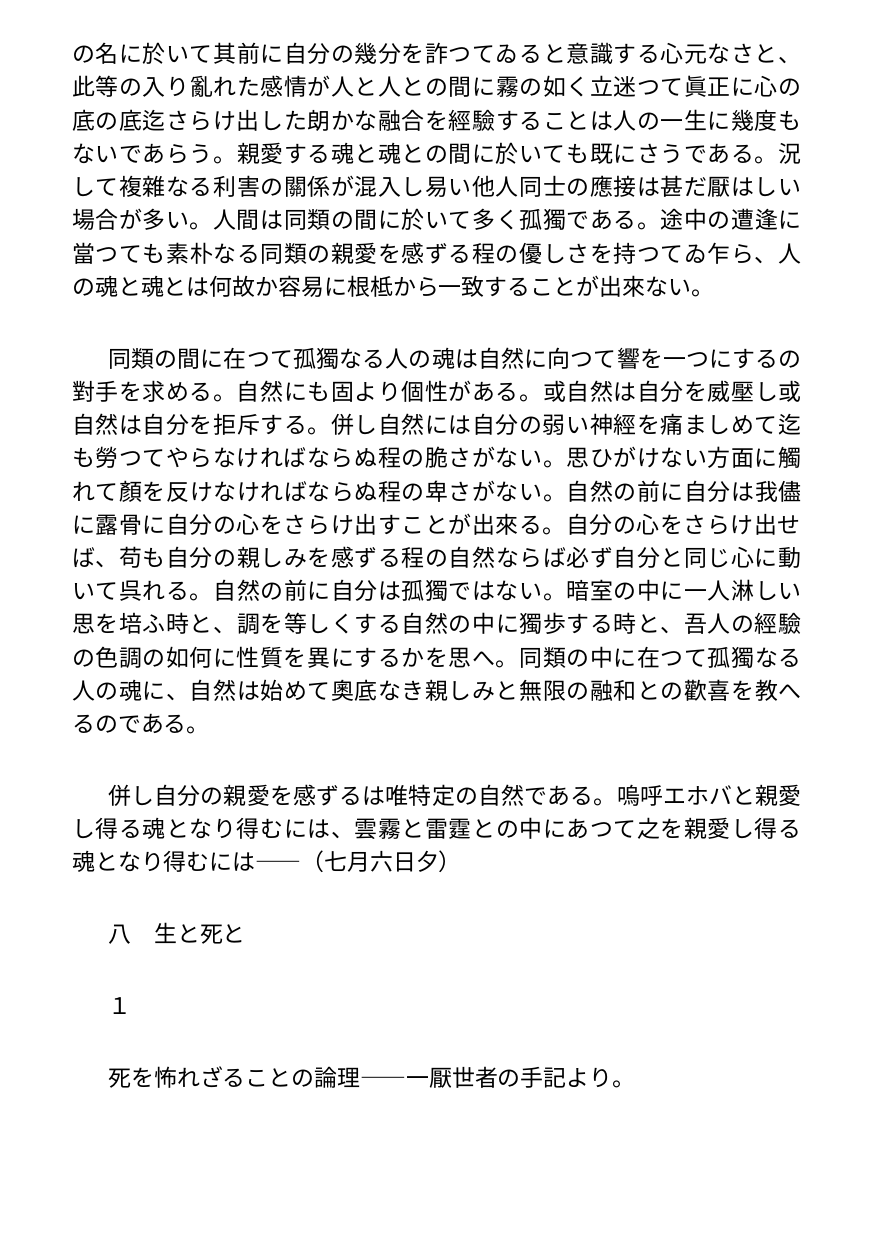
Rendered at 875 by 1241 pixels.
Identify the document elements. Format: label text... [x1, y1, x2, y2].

text 死を怖れざることの論理――一厭世者の手記より。 [72, 1059, 802, 1093]
text 同類の間に在つて孤獨なる人の魂は自然に向つて響を一つにするの對手を求める。自然にも固より個性がある。或自然は自分を威壓し或自然は自分を拒斥する。併し自然には自分の弱い神經を痛ましめて迄も勞つてやらなければならぬ程の脆さがない。思ひがけない方面に觸れて顏を反けなければならぬ程の卑さがない。自然の前に自分は我儘に露骨に自分の心をさらけ出すことが出來る。自分の心をさらけ出せば、苟も自分の親しみを感ずる程の自然ならば必ず自分と同じ心に動いて呉れる。自然の前に自分は孤獨ではない。暗室の中に一人淋しい思を培ふ時と、調を等しくする自然の中に獨歩する時と、吾人の經驗の色調の如何に性質を異にするかを思へ。同類の中に在つて孤獨なる人の魂に、自然は始めて奧底なき親しみと無限の融和との歡喜を教へるのである。 [72, 340, 802, 739]
text 八 生と死と [72, 916, 802, 949]
text の名に於いて其前に自分の幾分を詐つてゐると意識する心元なさと、此等の入り亂れた感情が人と人との間に霧の如く立迷つて眞正に心の底の底迄さらけ出した朗かな融合を經驗することは人の一生に幾度もないであらう。親愛する魂と魂との間に於いても既にさうである。況して複雜なる利害の關係が混入し易い他人同士の應接は甚だ厭はしい場合が多い。人間は同類の間に於いて多く孤獨である。途中の遭逢に當つても素朴なる同類の親愛を感ずる程の優しさを持つてゐ乍ら、人の魂と魂とは何故か容易に根柢から一致することが出來ない。 [72, 36, 802, 302]
text 併し自分の親愛を感ずるは唯特定の自然である。嗚呼エホバと親愛し得る魂となり得むには、雲霧と雷霆との中にあつて之を親愛し得る魂となり得むには――（七月六日夕） [72, 778, 802, 877]
text １ [72, 988, 802, 1021]
